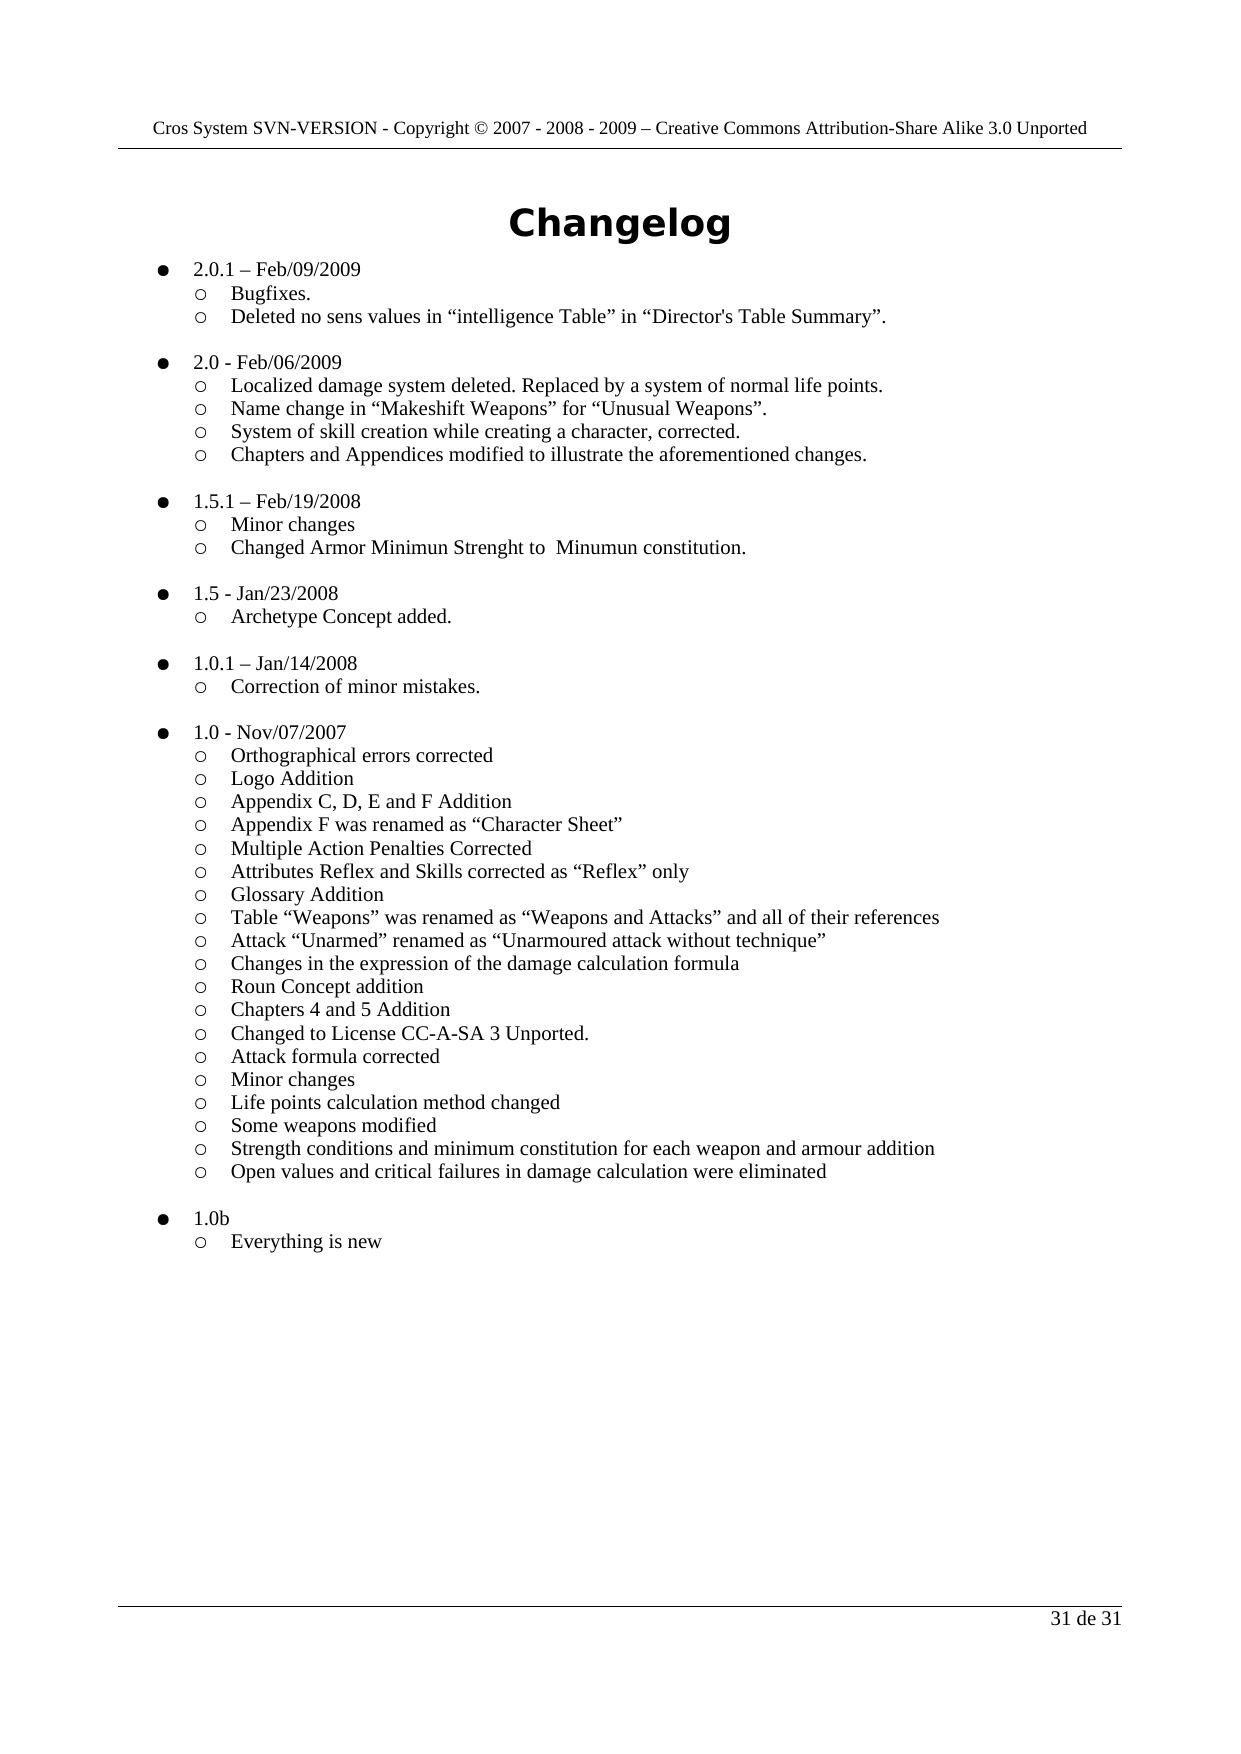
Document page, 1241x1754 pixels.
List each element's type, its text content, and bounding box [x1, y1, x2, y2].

list Chapters and Appendices modified to illustrate the aforementioned changes. [193, 443, 1122, 466]
list Logo Addition [193, 767, 1122, 790]
list Minor changes [193, 513, 1122, 536]
list Attack formula corrected [193, 1044, 1122, 1068]
list 1.0.1 – Jan/14/2008 [156, 651, 1122, 674]
list Localized damage system deleted. Replaced by a system of normal life points. [193, 374, 1122, 397]
list Roun Concept addition [193, 975, 1122, 998]
list Multiple Action Penalties Corrected [193, 836, 1122, 859]
list 1.5.1 – Feb/19/2008 [156, 489, 1122, 513]
list Changed Armor Minimun Strenght to Minumun constitution. [193, 536, 1122, 559]
list 1.5 - Jan/23/2008 [156, 582, 1122, 605]
list Table “Weapons” was renamed as “Weapons and Attacks” and all of their references [193, 906, 1122, 929]
list Appendix C, D, E and F Addition [193, 790, 1122, 813]
list Attack “Unarmed” renamed as “Unarmoured attack without technique” [193, 929, 1122, 952]
list Name change in “Makeshift Weapons” for “Unusual Weapons”. [193, 397, 1122, 420]
list Bugfixes. [193, 281, 1122, 304]
list 2.0.1 – Feb/09/2009 [156, 258, 1122, 281]
list Glossary Addition [193, 883, 1122, 906]
list Changed to License CC-A-SA 3 Unported. [193, 1021, 1122, 1044]
list 1.0 - Nov/07/2007 [156, 721, 1122, 744]
list System of skill creation while creating a character, corrected. [193, 420, 1122, 443]
list Chapters 4 and 5 Addition [193, 998, 1122, 1021]
list Minor changes [193, 1068, 1122, 1091]
list Correction of minor mistakes. [193, 674, 1122, 698]
list Archetype Concept added. [193, 605, 1122, 628]
list Strength conditions and minimum constitution for each weapon and armour addition [193, 1137, 1122, 1160]
list Open values and critical failures in damage calculation were eliminated [193, 1160, 1122, 1183]
list Some weapons modified [193, 1114, 1122, 1137]
subtitle Changelog [118, 202, 1122, 246]
list Attributes Reflex and Skills corrected as “Reflex” only [193, 859, 1122, 883]
list Deleted no sens values in “intelligence Table” in “Director's Table Summary”. [193, 304, 1122, 328]
list Everything is new [193, 1229, 1122, 1253]
list 1.0b [156, 1206, 1122, 1229]
list Changes in the expression of the damage calculation formula [193, 952, 1122, 975]
list Life points calculation method changed [193, 1091, 1122, 1114]
list Orthographical errors corrected [193, 744, 1122, 767]
list 2.0 - Feb/06/2009 [156, 351, 1122, 374]
list Appendix F was renamed as “Character Sheet” [193, 813, 1122, 836]
